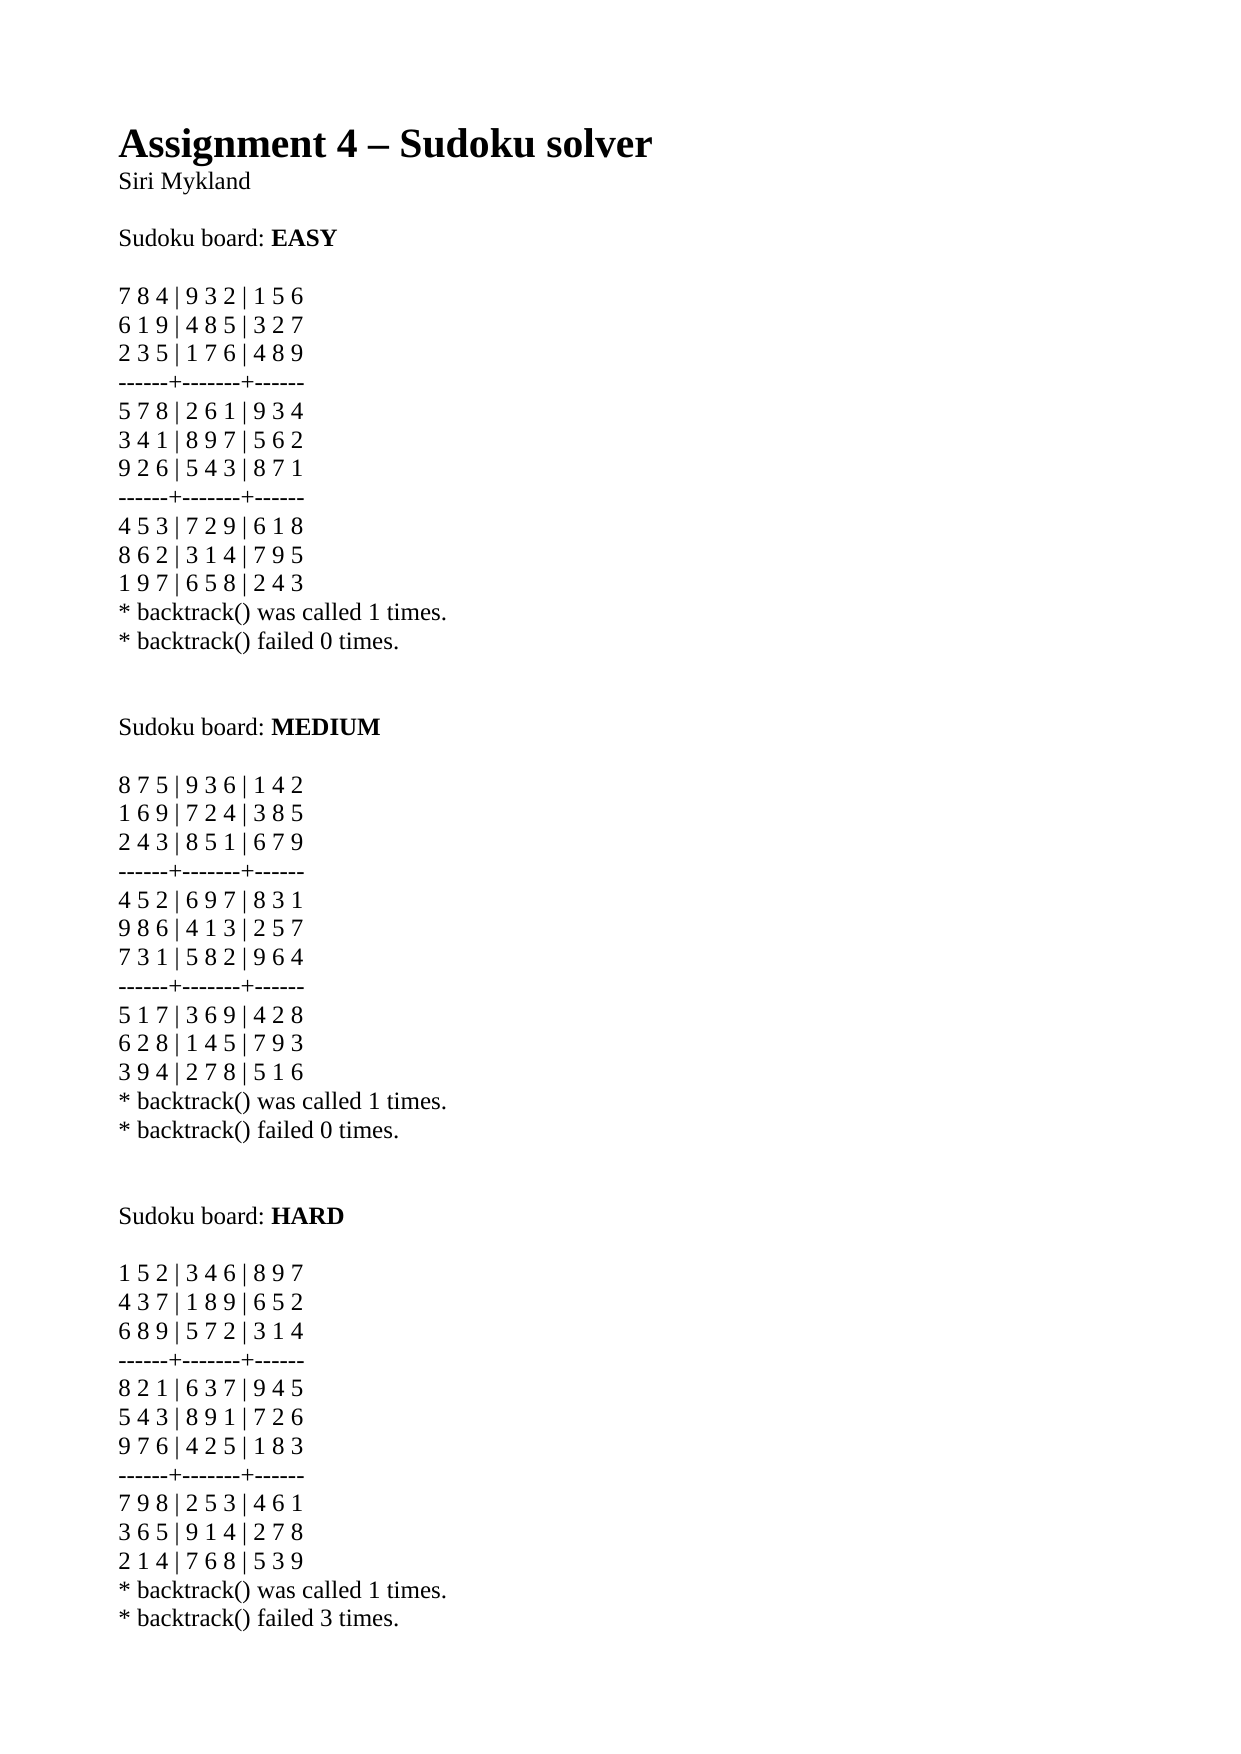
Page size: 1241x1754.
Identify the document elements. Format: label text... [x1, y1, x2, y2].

text 5 7 8 | 2 6 1 | 9 3 4 [118, 396, 1122, 425]
text ------+-------+------ [118, 856, 1122, 885]
text Siri Mykland [118, 166, 1122, 195]
text 7 8 4 | 9 3 2 | 1 5 6 [118, 281, 1122, 310]
text Sudoku board: EASY [118, 223, 1122, 252]
text ------+-------+------ [118, 367, 1122, 396]
text 8 2 1 | 6 3 7 | 9 4 5 [118, 1373, 1122, 1402]
text * backtrack() was called 1 times. [118, 1086, 1122, 1115]
text 2 3 5 | 1 7 6 | 4 8 9 [118, 338, 1122, 367]
text 6 1 9 | 4 8 5 | 3 2 7 [118, 310, 1122, 338]
text 5 1 7 | 3 6 9 | 4 2 8 [118, 1000, 1122, 1028]
text * backtrack() failed 0 times. [118, 1115, 1122, 1143]
text 8 6 2 | 3 1 4 | 7 9 5 [118, 540, 1122, 568]
text 2 1 4 | 7 6 8 | 5 3 9 [118, 1546, 1122, 1575]
text 6 2 8 | 1 4 5 | 7 9 3 [118, 1028, 1122, 1057]
text 7 9 8 | 2 5 3 | 4 6 1 [118, 1488, 1122, 1517]
text 4 5 2 | 6 9 7 | 8 3 1 [118, 885, 1122, 913]
text Sudoku board: MEDIUM [118, 712, 1122, 741]
text 6 8 9 | 5 7 2 | 3 1 4 [118, 1316, 1122, 1345]
text ------+-------+------ [118, 971, 1122, 1000]
text 3 9 4 | 2 7 8 | 5 1 6 [118, 1057, 1122, 1086]
text 4 5 3 | 7 2 9 | 6 1 8 [118, 511, 1122, 540]
text ------+-------+------ [118, 1460, 1122, 1488]
text 3 4 1 | 8 9 7 | 5 6 2 [118, 425, 1122, 453]
text * backtrack() was called 1 times. [118, 1575, 1122, 1603]
text 4 3 7 | 1 8 9 | 6 5 2 [118, 1287, 1122, 1316]
text ------+-------+------ [118, 1345, 1122, 1373]
text 5 4 3 | 8 9 1 | 7 2 6 [118, 1402, 1122, 1431]
text 8 7 5 | 9 3 6 | 1 4 2 [118, 770, 1122, 798]
text 9 7 6 | 4 2 5 | 1 8 3 [118, 1431, 1122, 1460]
text 1 6 9 | 7 2 4 | 3 8 5 [118, 798, 1122, 827]
text 9 8 6 | 4 1 3 | 2 5 7 [118, 913, 1122, 942]
text * backtrack() failed 0 times. [118, 626, 1122, 655]
text * backtrack() was called 1 times. [118, 597, 1122, 626]
text 3 6 5 | 9 1 4 | 2 7 8 [118, 1517, 1122, 1546]
text 1 5 2 | 3 4 6 | 8 9 7 [118, 1258, 1122, 1287]
text 7 3 1 | 5 8 2 | 9 6 4 [118, 942, 1122, 971]
text 9 2 6 | 5 4 3 | 8 7 1 [118, 453, 1122, 482]
text 2 4 3 | 8 5 1 | 6 7 9 [118, 827, 1122, 856]
text ------+-------+------ [118, 482, 1122, 511]
text Sudoku board: HARD [118, 1201, 1122, 1230]
text Assignment 4 – Sudoku solver [118, 118, 1122, 166]
text * backtrack() failed 3 times. [118, 1603, 1122, 1632]
text 1 9 7 | 6 5 8 | 2 4 3 [118, 568, 1122, 597]
